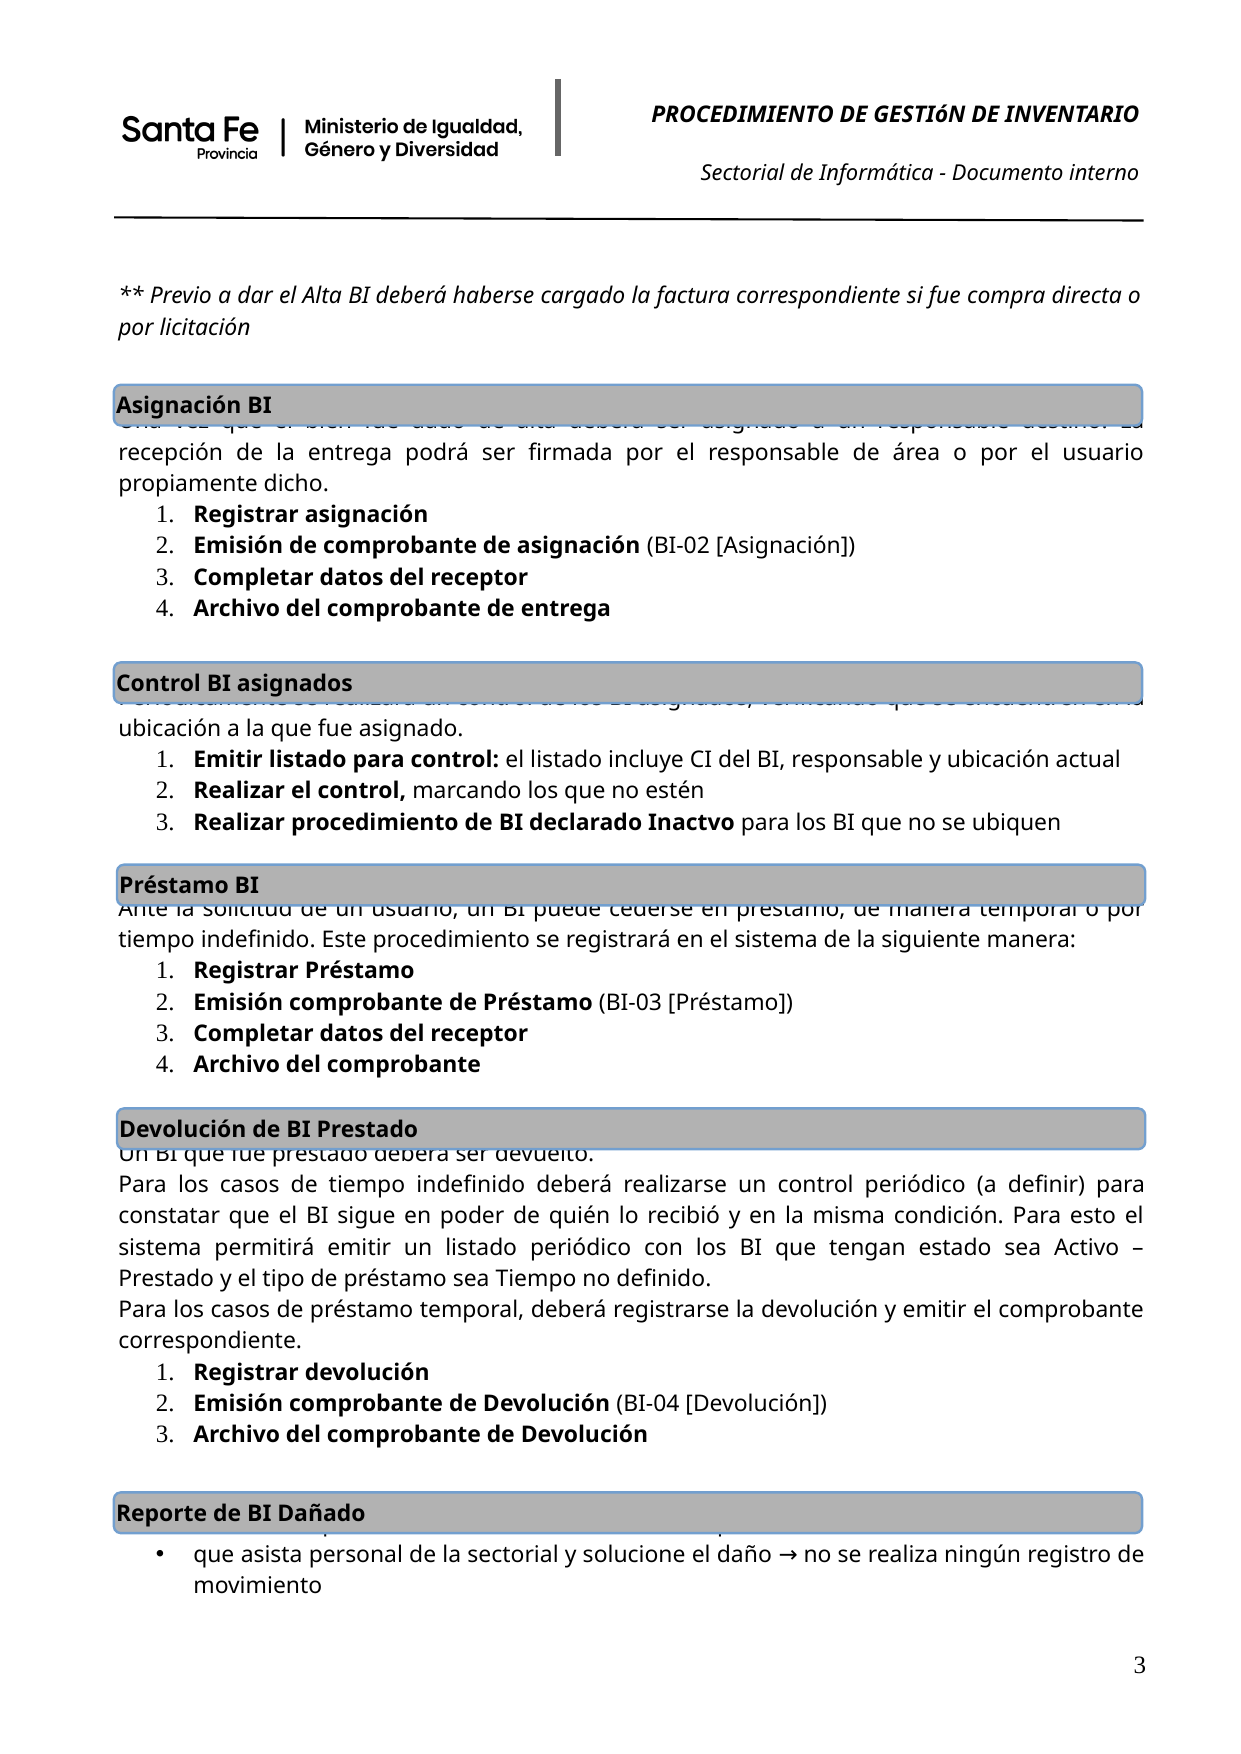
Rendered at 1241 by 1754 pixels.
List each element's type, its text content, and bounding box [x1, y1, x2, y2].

list Completar datos del receptor [156, 1017, 1146, 1048]
list Registrar devolución [156, 1356, 1146, 1387]
text Para los casos de préstamo temporal, deberá registrarse la devolución y emitir el comprobante correspondiente. [118, 1293, 1146, 1356]
text Periódicamente se realizará un control de los BI asignados, verificando que se encuentren en la ubicación a la que fue asignado. [118, 681, 1146, 743]
list Realizar procedimiento de BI declarado Inactvo para los BI que no se ubiquen [156, 806, 1146, 837]
text Cuando un BI es reportado como dañado a la Sectorial, puede suceder: [118, 1507, 1146, 1538]
list Registrar Préstamo [156, 954, 1146, 986]
list Completar datos del receptor [156, 561, 1146, 592]
picture [102, 100, 550, 170]
text Para los casos de tiempo indefinido deberá realizarse un control periódico (a definir) para constatar que el BI sigue en poder de quién lo recibió y en la misma condición. Para esto el sistema permitirá emitir un listado periódico con los BI que tengan estado sea Activo – Prestado y el tipo de préstamo sea Tiempo no definido. [118, 1168, 1146, 1293]
text Una vez que el bien fue dado de alta deberá ser asignado a un responsable destino. La recepción de la entrega podrá ser firmada por el responsable de área o por el usuario propiamente dicho. [118, 404, 1146, 498]
list que asista personal de la sectorial y solucione el daño → no se realiza ningún registro de movimiento [156, 1538, 1146, 1601]
text ** Previo a dar el Alta BI deberá haberse cargado la factura correspondiente si fue compra directa o por licitación [118, 279, 1146, 342]
list Emitir listado para control: el listado incluye CI del BI, responsable y ubicación actual [156, 743, 1146, 774]
list Realizar el control, marcando los que no estén [156, 774, 1146, 806]
list Emisión comprobante de Préstamo (BI-03 [Préstamo]) [156, 986, 1146, 1017]
text Ante la solicitud de un usuario, un BI puede cederse en préstamo, de manera temporal o por tiempo indefinido. Este procedimiento se registrará en el sistema de la siguiente manera: [118, 903, 1146, 954]
list Archivo del comprobante [156, 1048, 1146, 1079]
list Emisión de comprobante de asignación (BI-02 [Asignación]) [156, 529, 1146, 561]
list Archivo del comprobante de Devolución [156, 1418, 1146, 1449]
list Archivo del comprobante de entrega [156, 592, 1146, 623]
text Un BI que fue prestado deberá ser devuelto. [118, 1147, 1146, 1168]
list Emisión comprobante de Devolución (BI-04 [Devolución]) [156, 1387, 1146, 1418]
list Registrar asignación [156, 498, 1146, 529]
